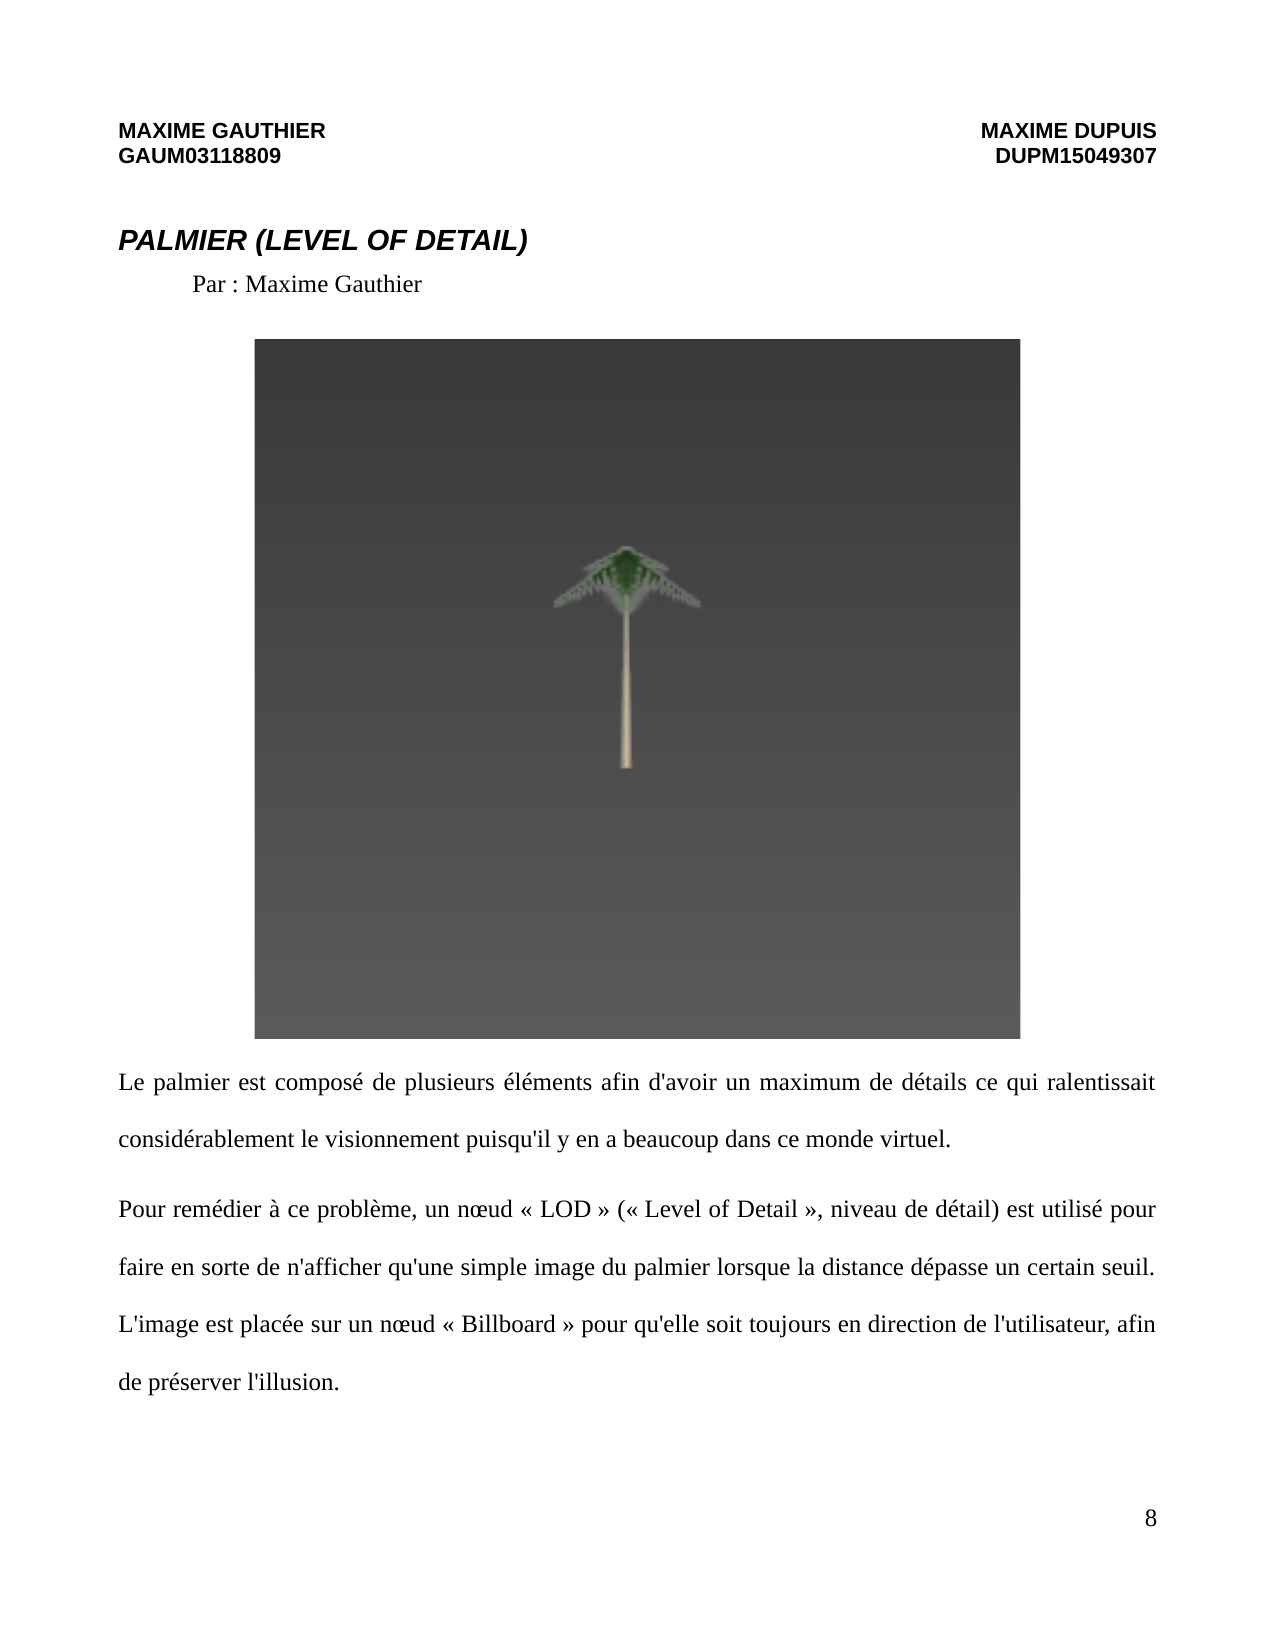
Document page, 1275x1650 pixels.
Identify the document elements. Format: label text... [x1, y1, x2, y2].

text Le palmier est composé de plusieurs éléments afin d'avoir un maximum de détails ce qui ralentissait considérablement le visionnement puisqu'il y en a beaucoup dans ce monde virtuel. [118, 339, 1157, 1153]
subtitle Palmier (Level of Detail) [118, 223, 1157, 257]
text Par : Maxime Gauthier [118, 269, 1157, 298]
text Pour remédier à ce problème, un nœud « LOD » (« Level of Detail », niveau de détail) est utilisé pour faire en sorte de n'afficher qu'une simple image du palmier lorsque la distance dépasse un certain seuil. L'image est placée sur un nœud « Billboard » pour qu'elle soit toujours en direction de l'utilisateur, afin de préserver l'illusion. [118, 1194, 1157, 1396]
